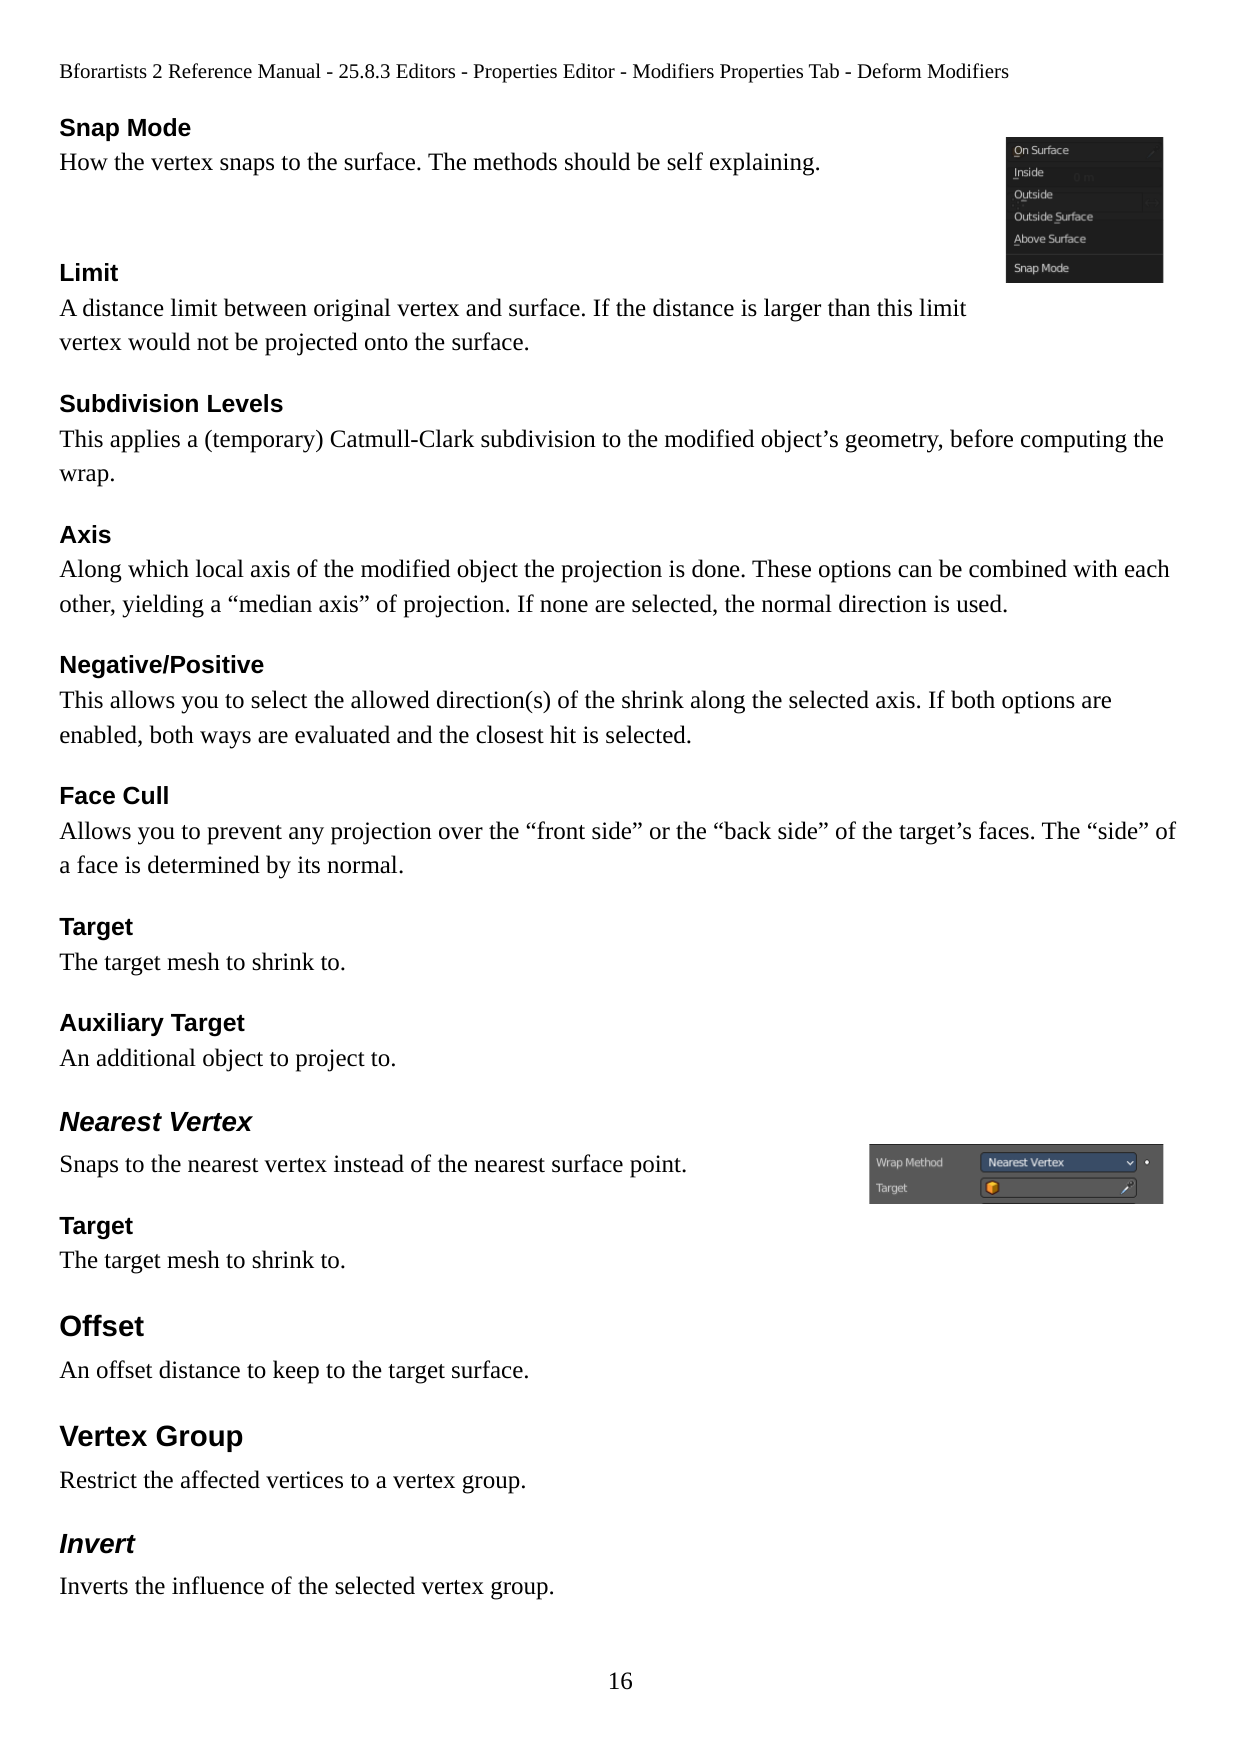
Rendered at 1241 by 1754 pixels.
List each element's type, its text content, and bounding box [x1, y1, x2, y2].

text The target mesh to shrink to. [59, 1246, 1181, 1274]
subtitle Invert [59, 1527, 1181, 1559]
subtitle Auxiliary Target [59, 1008, 1181, 1037]
text An offset distance to keep to the target surface. [59, 1356, 1181, 1384]
text Restrict the affected vertices to a vertex group. [59, 1465, 1181, 1494]
text This applies a (temporary) Catmull-Clark subdivision to the modified object’s geometry, before computing the wrap. [59, 424, 1181, 487]
text The target mesh to shrink to. [59, 947, 1181, 976]
subtitle Snap Mode [59, 113, 1181, 141]
subtitle Nearest Vertex [59, 1105, 1181, 1137]
text How the vertex snaps to the surface. The methods should be self explaining. [59, 147, 1005, 176]
subtitle Negative/Positive [59, 651, 1181, 679]
picture [869, 1144, 1164, 1204]
subtitle Subdivision Levels [59, 389, 1181, 417]
subtitle Vertex Group [59, 1419, 1181, 1453]
text This allows you to select the allowed direction(s) of the shrink along the selected axis. If both options are enabled, both ways are evaluated and the closest hit is selected. [59, 685, 1181, 748]
text Along which local axis of the modified object the projection is done. These options can be combined with each other, yielding a “median axis” of projection. If none are selected, the normal direction is used. [59, 554, 1181, 618]
text Snaps to the nearest vertex instead of the nearest surface point. [59, 1149, 869, 1178]
subtitle Offset [59, 1309, 1181, 1343]
subtitle Target [59, 912, 1181, 941]
text An additional object to project to. [59, 1043, 1181, 1072]
subtitle Face Cull [59, 781, 1181, 810]
picture [1005, 137, 1164, 283]
text A distance limit between original vertex and surface. If the distance is larger than this limit vertex would not be projected onto the surface. [59, 293, 1181, 356]
subtitle Limit [59, 258, 1181, 287]
subtitle Axis [59, 520, 1181, 548]
subtitle Target [59, 1211, 1181, 1239]
text Allows you to prevent any projection over the “front side” or the “back side” of the target’s faces. The “side” of a face is determined by its normal. [59, 816, 1181, 879]
text Inverts the influence of the selected vertex group. [59, 1571, 1181, 1600]
